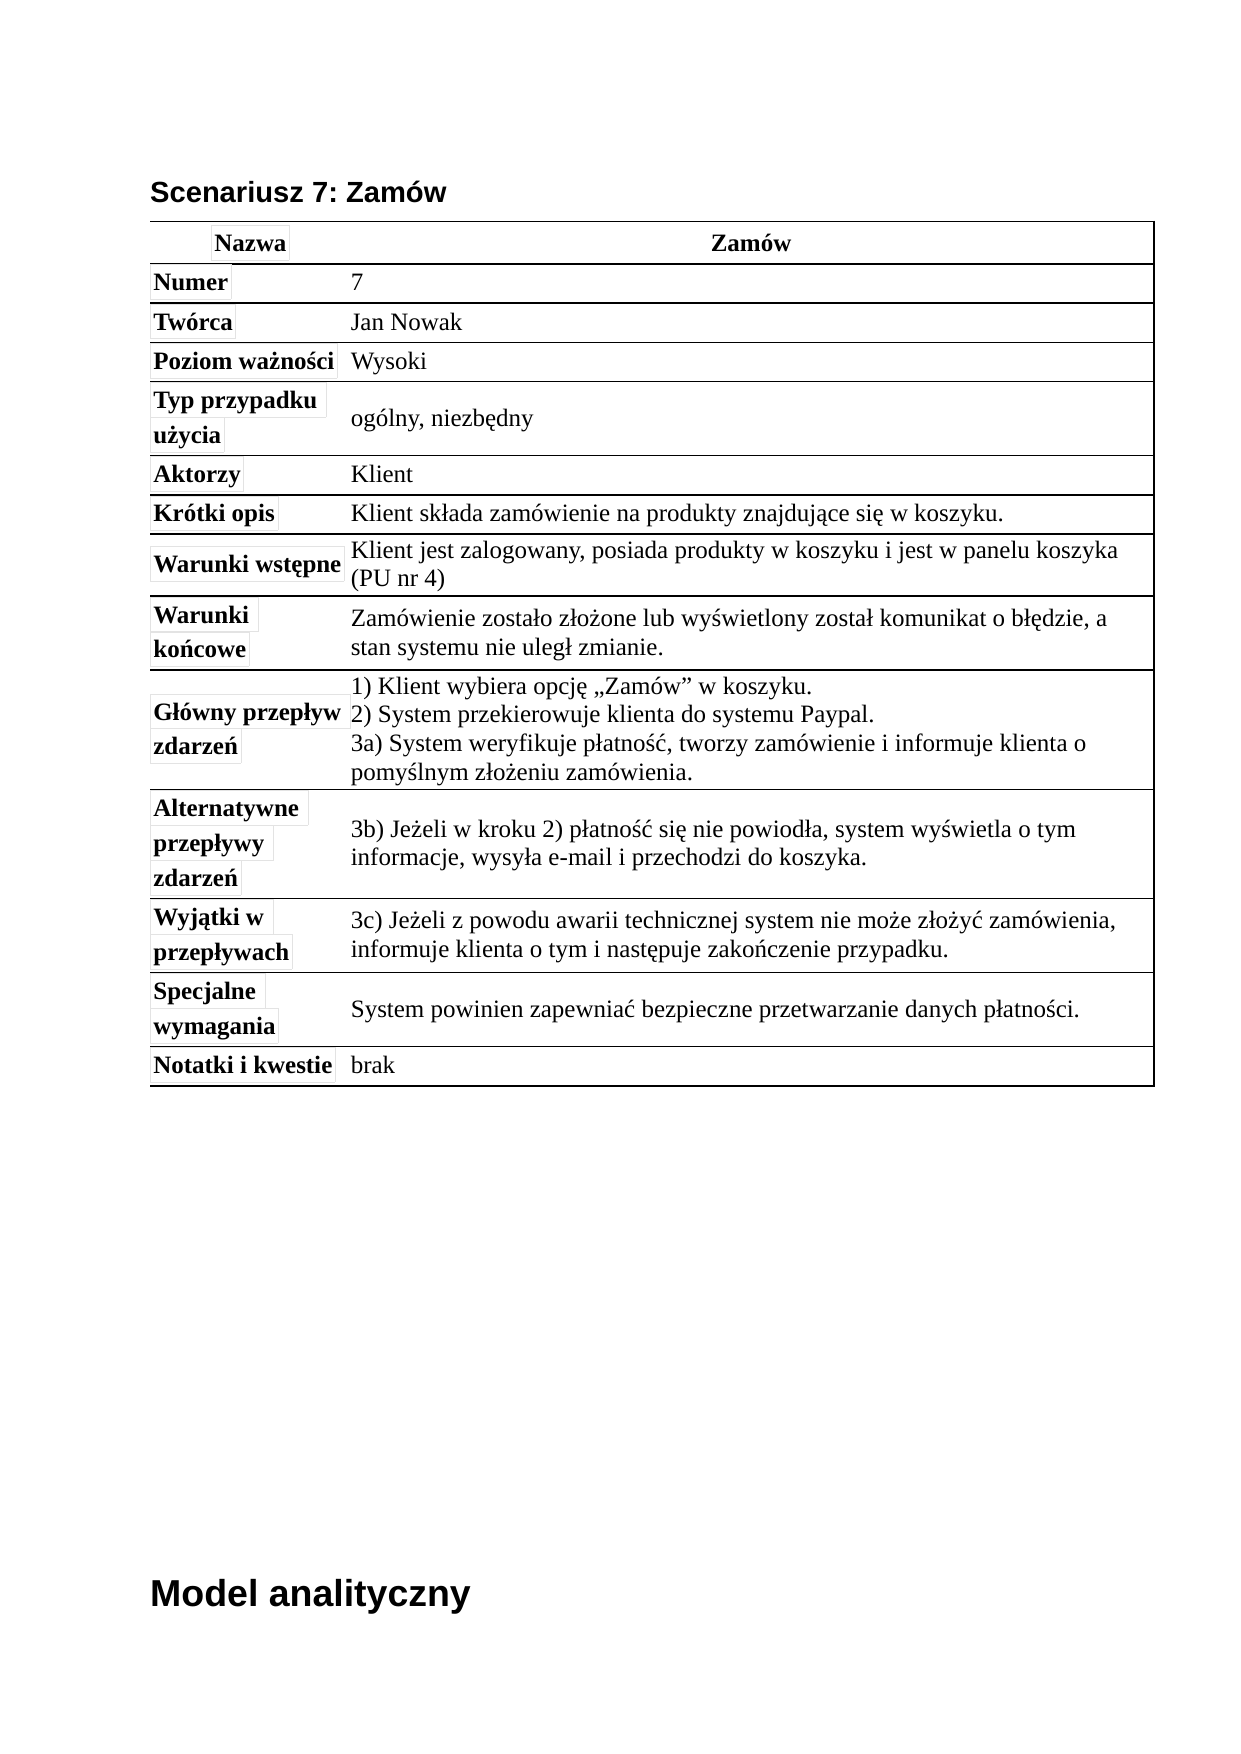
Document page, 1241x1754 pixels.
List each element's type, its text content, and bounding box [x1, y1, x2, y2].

table_cell zdarzeń [150, 729, 351, 789]
table_cell Klient składa zamówienie na produkty znajdujące się w koszyku. [351, 496, 1153, 533]
table_cell Wysoki [351, 343, 1153, 381]
table_cell 3c) Jeżeli z powodu awarii technicznej system nie może złożyć zamówienia, informuje klienta o tym i następuje zakończenie przypadku. [351, 899, 1153, 972]
table_cell Specjalne wymagania [150, 973, 351, 1046]
table_cell Warunki końcowe [150, 597, 351, 669]
table_cell Aktorzy [150, 456, 351, 494]
table_cell Zamówienie zostało złożone lub wyświetlony został komunikat o błędzie, a stan systemu nie uległ zmianie. [351, 597, 1153, 669]
table_cell brak [351, 1047, 1153, 1085]
table_cell Krótki opis [150, 496, 351, 533]
table_cell ogólny, niezbędny [351, 382, 1153, 455]
table_cell Jan Nowak [351, 304, 1153, 341]
table_cell Numer [150, 265, 351, 302]
table_cell Klient jest zalogowany, posiada produkty w koszyku i jest w panelu koszyka (PU nr 4) [351, 535, 1153, 595]
table_cell Poziom ważności [150, 343, 351, 381]
table_cell System powinien zapewniać bezpieczne przetwarzanie danych płatności. [351, 973, 1153, 1046]
table_cell 3b) Jeżeli w kroku 2) płatność się nie powiodła, system wyświetla o tym informacje, wysyła e-mail i przechodzi do koszyka. [351, 790, 1153, 898]
subtitle Scenariusz 7: Zamów [150, 174, 1090, 208]
table_cell [150, 671, 351, 694]
table_cell Wyjątki w przepływach [150, 899, 351, 972]
table_cell Alternatywne przepływy zdarzeń [150, 790, 351, 898]
table_cell Twórca [150, 304, 351, 341]
table_cell Klient [351, 456, 1153, 494]
table_cell Główny przepływ [151, 695, 350, 728]
table_cell 7 [351, 265, 1153, 302]
table_cell Typ przypadku użycia [150, 382, 351, 455]
table_header Zamów [351, 222, 1153, 263]
subtitle Model analityczny [150, 1572, 1090, 1615]
table_cell 1) Klient wybiera opcję „Zamów” w koszyku. 2) System przekierowuje klienta do systemu Paypal. 3a) System weryfikuje płatność, tworzy zamówienie i informuje klienta o pomyślnym złożeniu zamówienia. [351, 671, 1153, 789]
table_cell Warunki wstępne [150, 535, 351, 595]
table_cell Notatki i kwestie [150, 1047, 351, 1085]
table_header Nazwa [150, 222, 351, 263]
